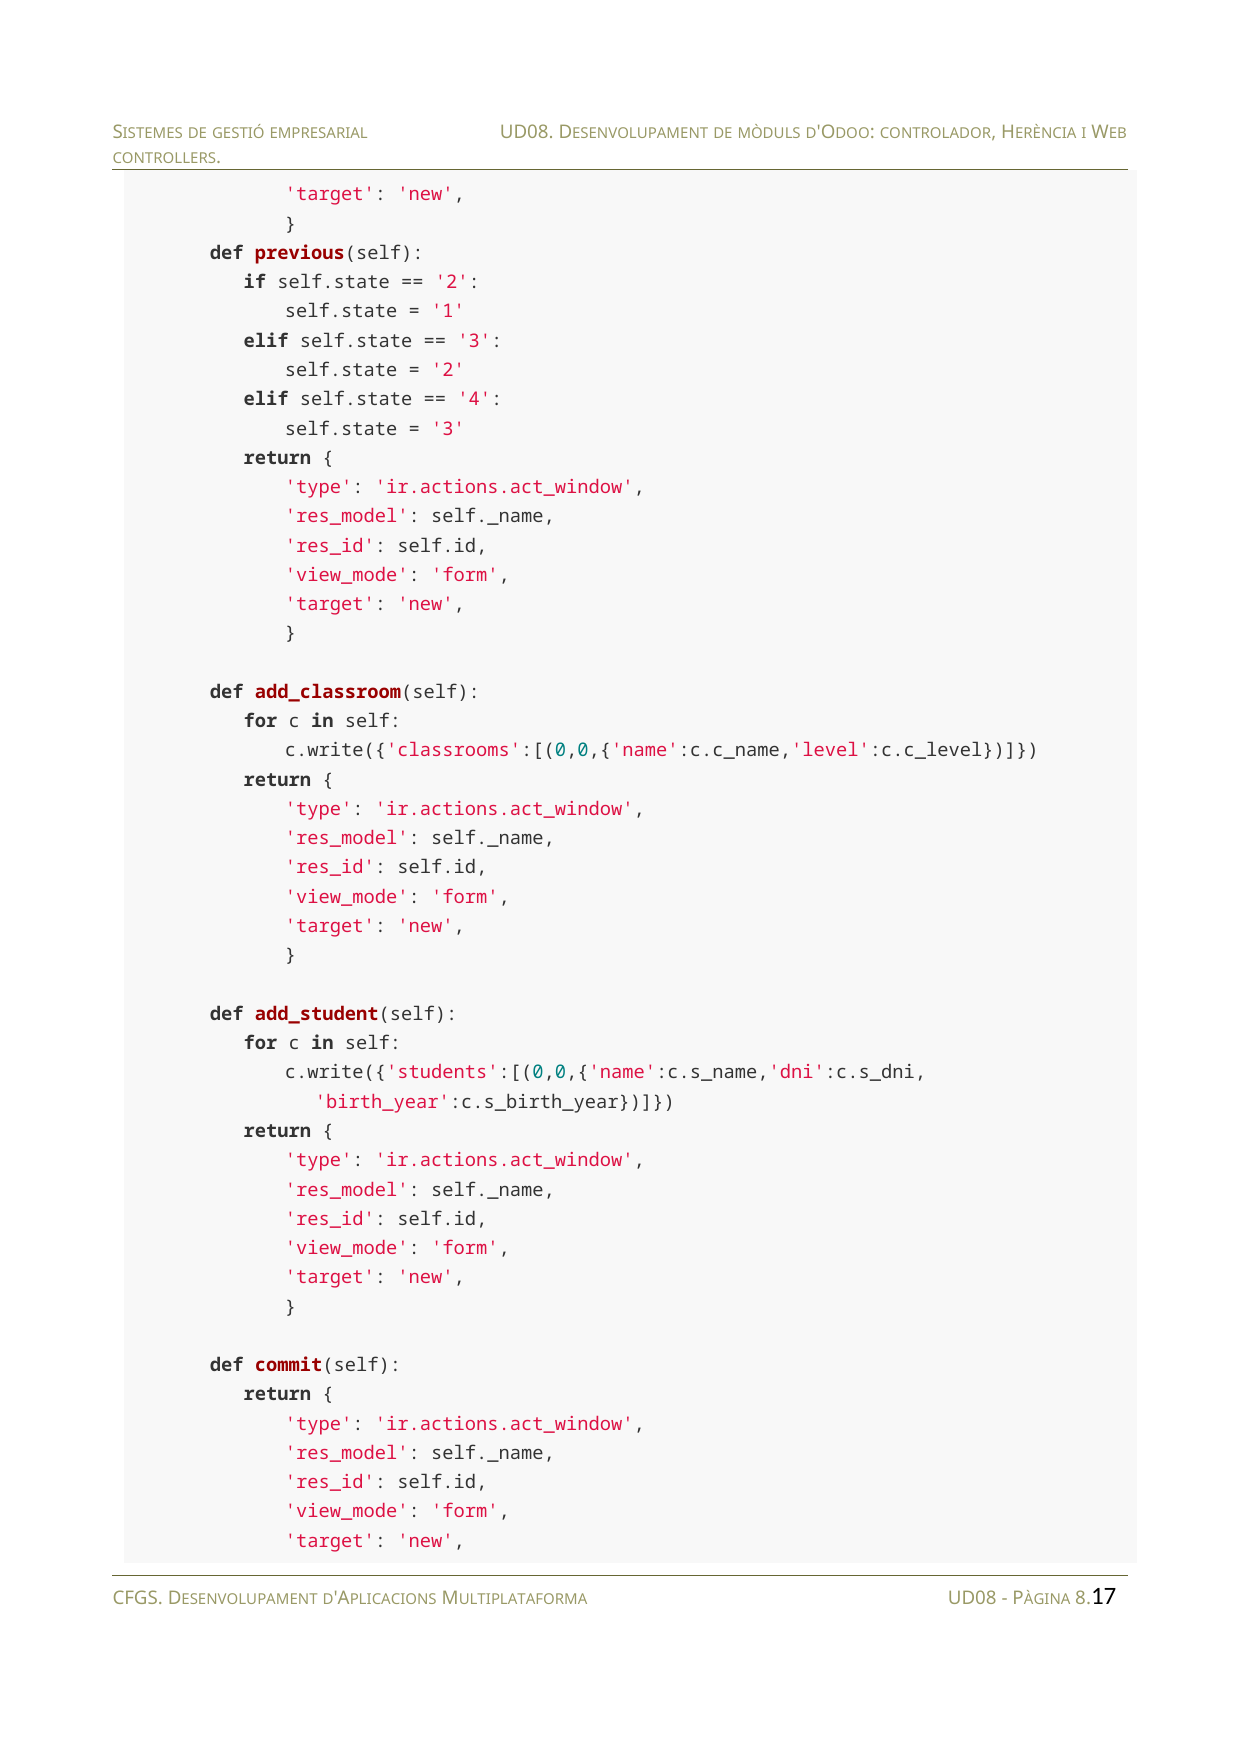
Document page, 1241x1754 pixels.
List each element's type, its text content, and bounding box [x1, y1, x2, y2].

table_header 'target': 'new', } def previous(self): if self.state == '2': self.state = '1' elif self.state == '3': self.state = '2' elif self.state == '4': self.state = '3' return { 'type': 'ir.actions.act_window', 'res_model': self._name, 'res_id': self.id, 'view_mode': 'form', 'target': 'new', } def add_classroom(self): for c in self: c.write({'classrooms':[(0,0,{'name':c.c_name,'level':c.c_level})]}) return { 'type': 'ir.actions.act_window', 'res_model': self._name, 'res_id': self.id, 'view_mode': 'form', 'target': 'new', } def add_student(self): for c in self: c.write({'students':[(0,0,{'name':c.s_name,'dni':c.s_dni, 'birth_year':c.s_birth_year})]}) return { 'type': 'ir.actions.act_window', 'res_model': self._name, 'res_id': self.id, 'view_mode': 'form', 'target': 'new', } def commit(self): return { 'type': 'ir.actions.act_window', 'res_model': self._name, 'res_id': self.id, 'view_mode': 'form', 'target': 'new', [124, 170, 1137, 1563]
